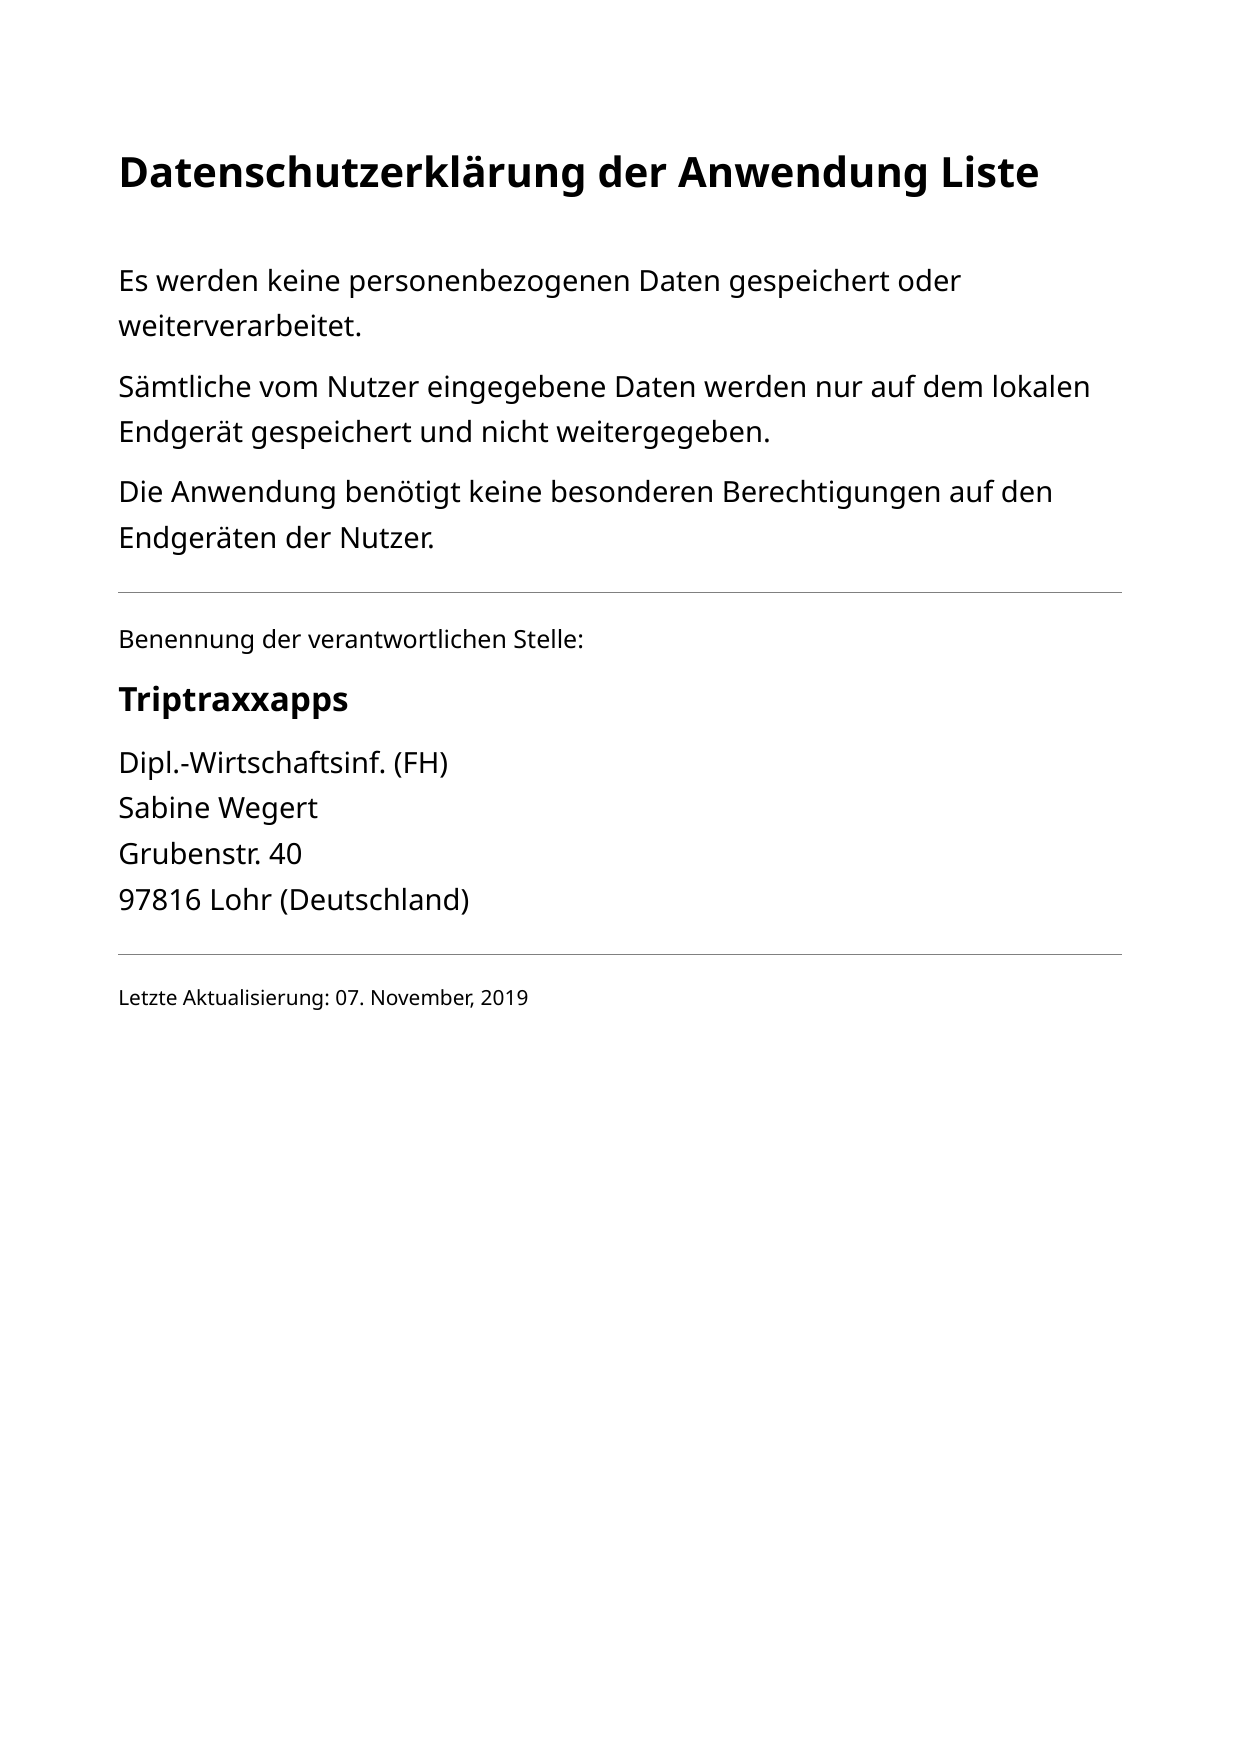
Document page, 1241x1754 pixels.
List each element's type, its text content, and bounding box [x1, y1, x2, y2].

subtitle Datenschutzerklärung der Anwendung Liste [118, 143, 1122, 200]
text Die Anwendung benötigt keine besonderen Berechtigungen auf den Endgeräten der Nutzer. [118, 472, 1122, 557]
text Benennung der verantwortlichen Stelle: [118, 622, 1122, 656]
text Triptraxxapps [118, 675, 1122, 721]
text Es werden keine personenbezogenen Daten gespeichert oder weiterverarbeitet. [118, 260, 1122, 345]
text Dipl.-Wirtschaftsinf. (FH) Sabine Wegert Grubenstr. 40 97816 Lohr (Deutschland) [118, 742, 1122, 919]
text Sämtliche vom Nutzer eingegebene Daten werden nur auf dem lokalen Endgerät gespeichert und nicht weitergegeben. [118, 366, 1122, 451]
text Letzte Aktualisierung: 07. November, 2019 [118, 983, 1122, 1012]
